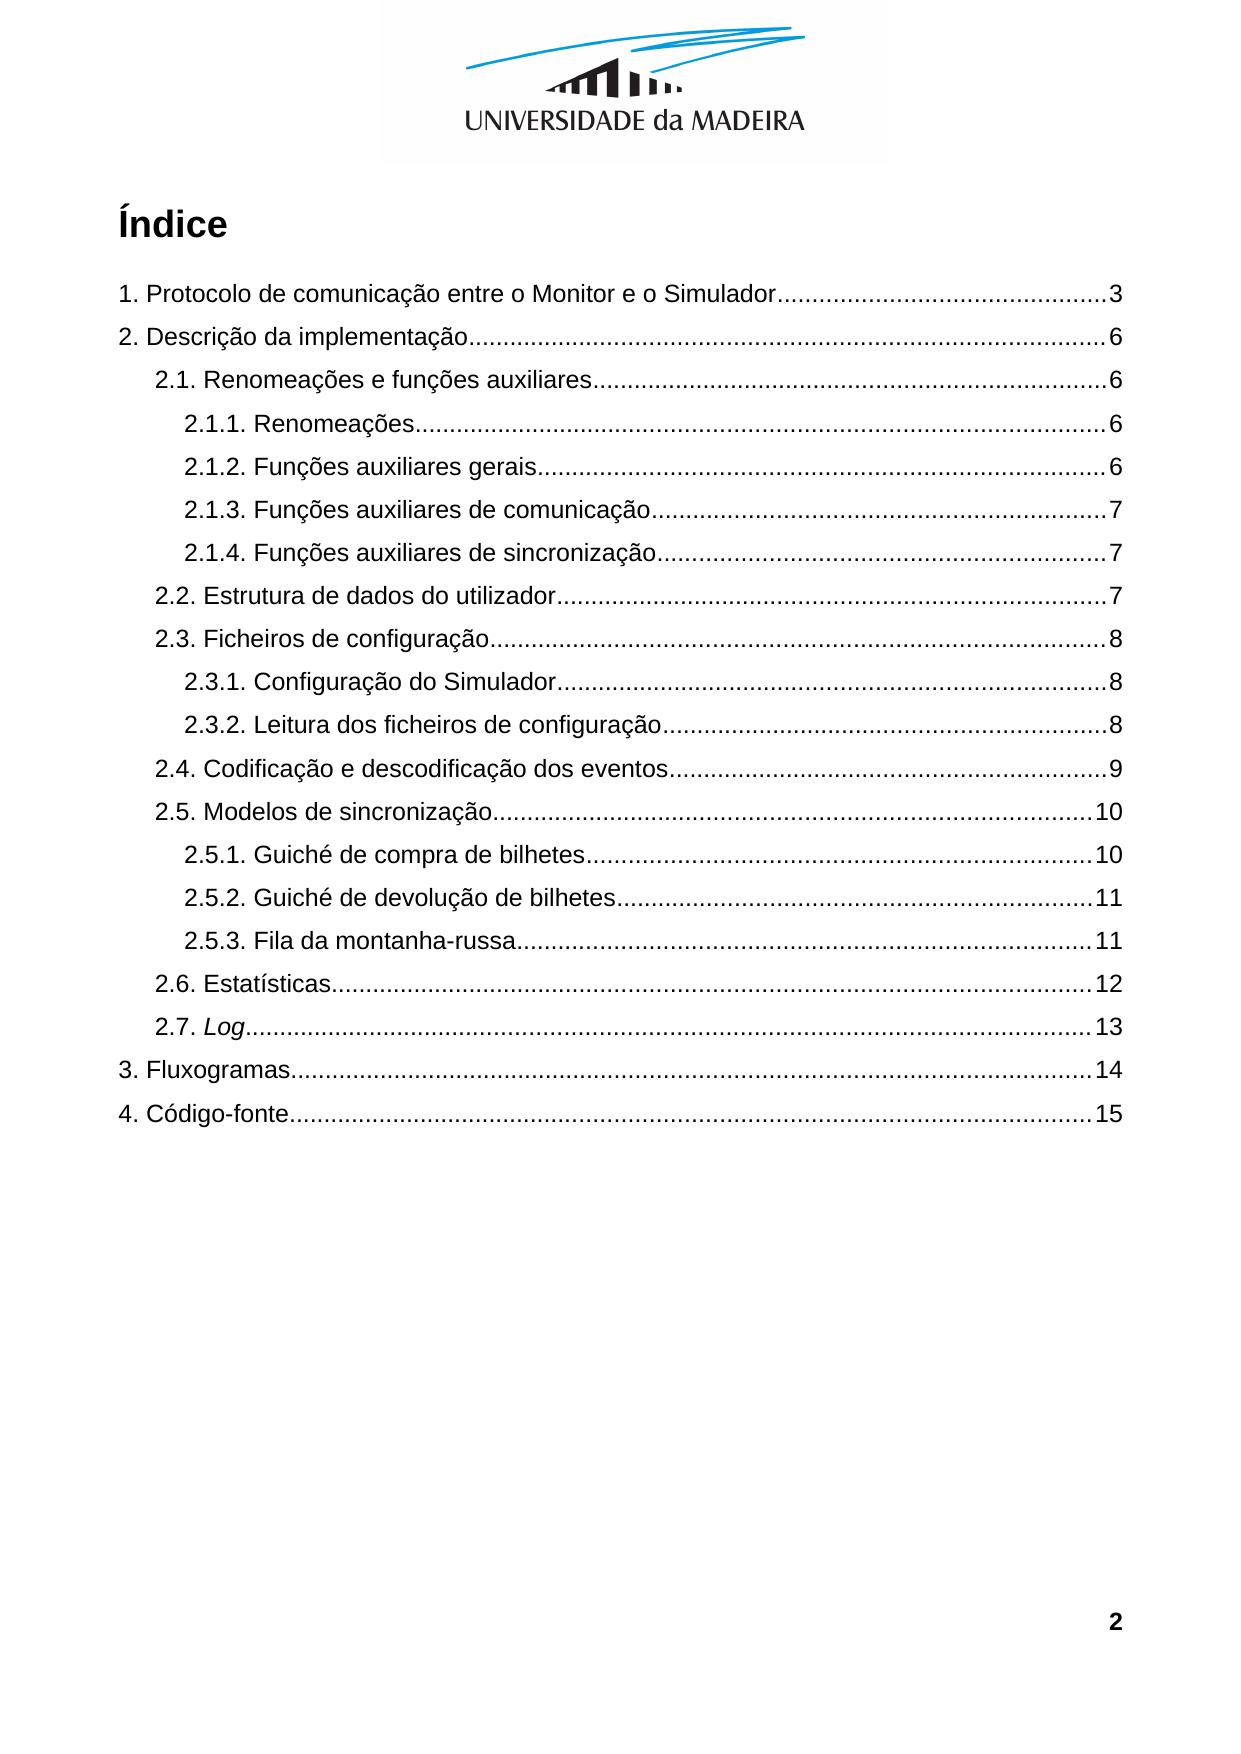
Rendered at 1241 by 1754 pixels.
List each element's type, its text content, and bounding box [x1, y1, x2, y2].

text 4. Código-fonte 15 [118, 1099, 1123, 1127]
text 2.6. Estatísticas 12 [148, 969, 1123, 998]
text 2.7. Log 13 [148, 1012, 1123, 1041]
text 2.3.2. Leitura dos ficheiros de configuração 8 [177, 711, 1123, 739]
text 2.3.1. Configuração do Simulador 8 [177, 667, 1123, 696]
text 1. Protocolo de comunicação entre o Monitor e o Simulador 3 [118, 279, 1123, 308]
text 2.1.2. Funções auxiliares gerais 6 [177, 452, 1123, 481]
text 2.1. Renomeações e funções auxiliares 6 [148, 366, 1123, 394]
text 2.2. Estrutura de dados do utilizador 7 [148, 581, 1123, 610]
text 2.1.3. Funções auxiliares de comunicação 7 [177, 495, 1123, 524]
text 2.3. Ficheiros de configuração 8 [148, 624, 1123, 653]
text 2.1.4. Funções auxiliares de sincronização 7 [177, 538, 1123, 567]
text 2.5.3. Fila da montanha-russa 11 [177, 926, 1123, 955]
text 2.4. Codificação e descodificação dos eventos 9 [148, 754, 1123, 782]
text 2.5. Modelos de sincronização 10 [148, 797, 1123, 826]
text 2. Descrição da implementação 6 [118, 322, 1123, 351]
text 2.5.1. Guiché de compra de bilhetes 10 [177, 840, 1123, 869]
picture [379, 0, 889, 165]
text 2.1.1. Renomeações 6 [177, 409, 1123, 437]
title Índice [118, 201, 1123, 245]
text 3. Fluxogramas 14 [118, 1056, 1123, 1084]
text 2.5.2. Guiché de devolução de bilhetes 11 [177, 883, 1123, 912]
